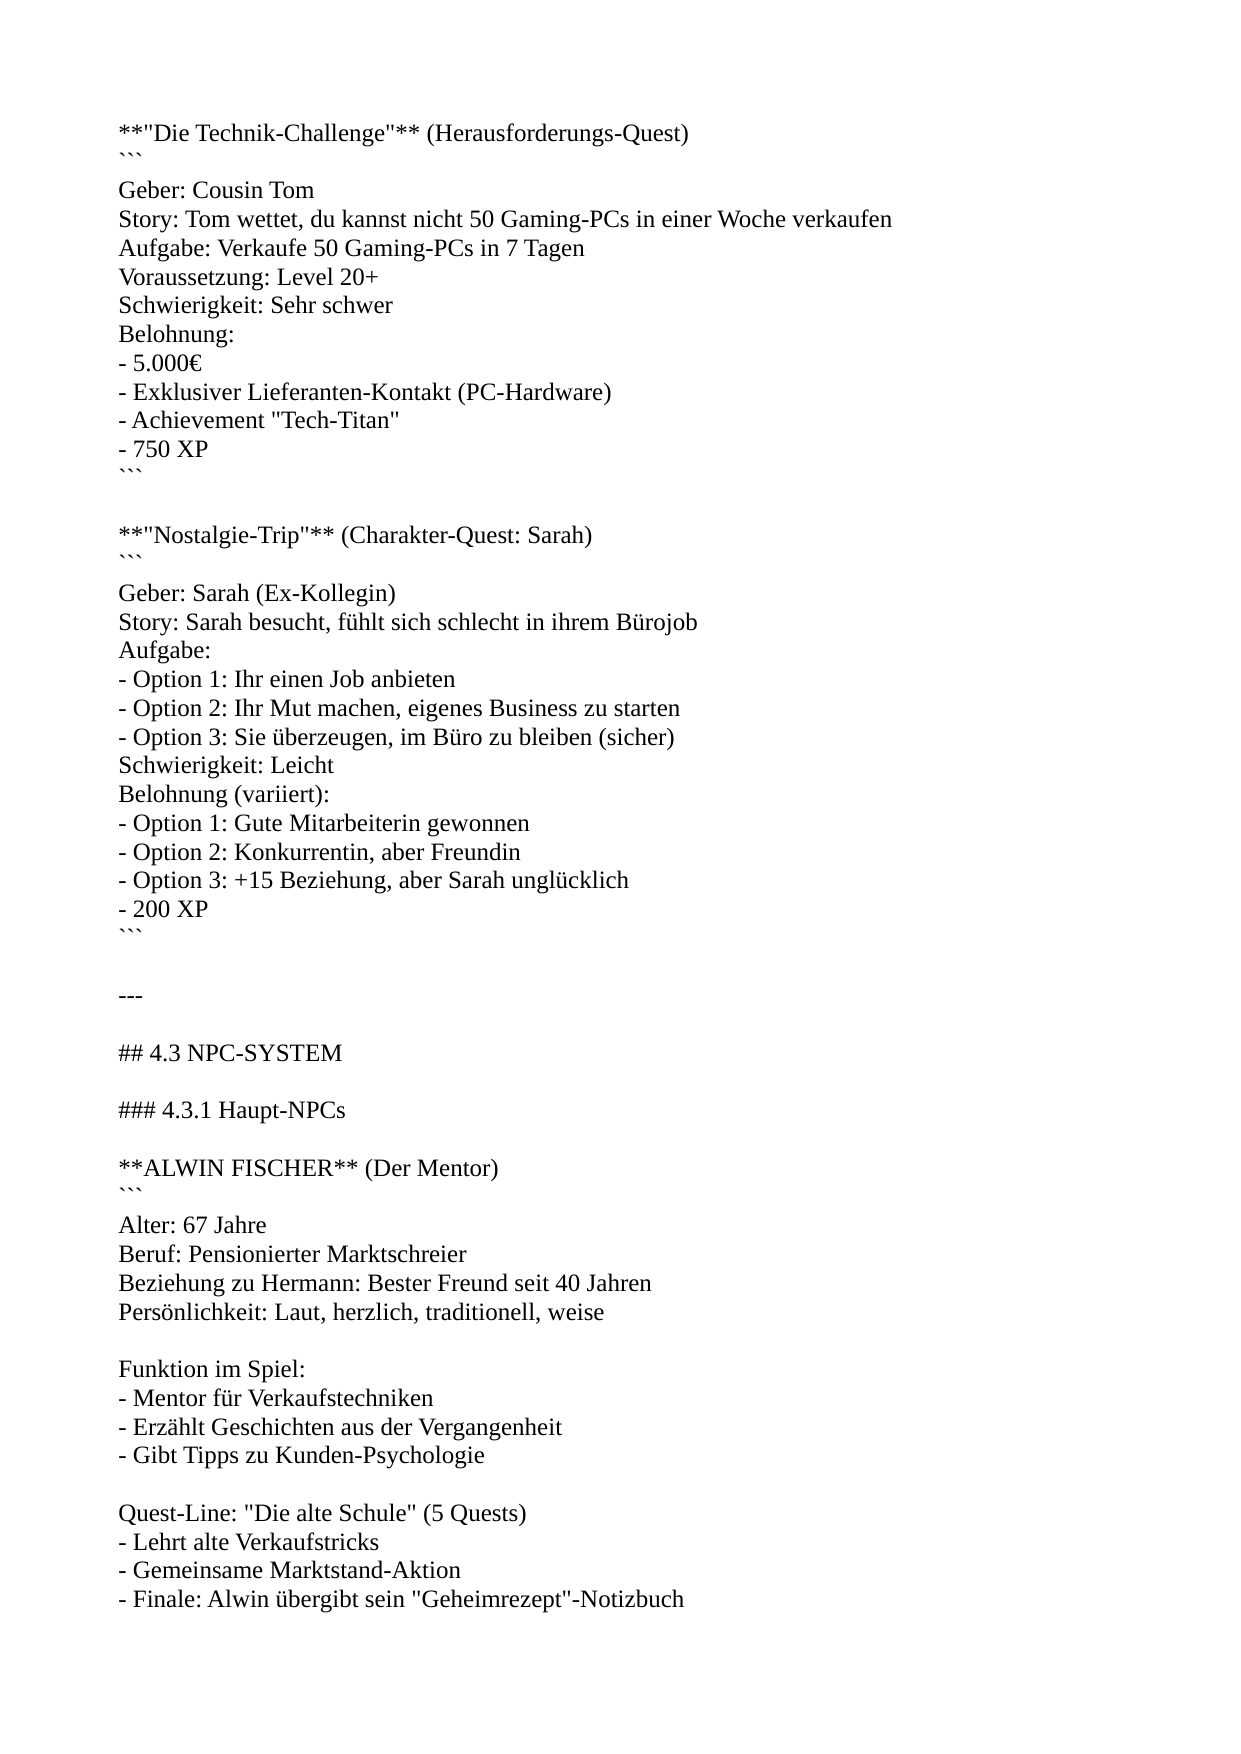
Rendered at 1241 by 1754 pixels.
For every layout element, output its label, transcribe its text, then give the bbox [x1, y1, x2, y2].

text **"Die Technik-Challenge"** (Herausforderungs-Quest) ``` Geber: Cousin Tom Story: Tom wettet, du kannst nicht 50 Gaming-PCs in einer Woche verkaufen Aufgabe: Verkaufe 50 Gaming-PCs in 7 Tagen Voraussetzung: Level 20+ Schwierigkeit: Sehr schwer Belohnung: - 5.000€ - Exklusiver Lieferanten-Kontakt (PC-Hardware) - Achievement "Tech-Titan" - 750 XP ``` **"Nostalgie-Trip"** (Charakter-Quest: Sarah) ``` Geber: Sarah (Ex-Kollegin) Story: Sarah besucht, fühlt sich schlecht in ihrem Bürojob Aufgabe: - Option 1: Ihr einen Job anbieten - Option 2: Ihr Mut machen, eigenes Business zu starten - Option 3: Sie überzeugen, im Büro zu bleiben (sicher) Schwierigkeit: Leicht Belohnung (variiert): - Option 1: Gute Mitarbeiterin gewonnen - Option 2: Konkurrentin, aber Freundin - Option 3: +15 Beziehung, aber Sarah unglücklich - 200 XP ``` --- ## 4.3 NPC-SYSTEM ### 4.3.1 Haupt-NPCs **ALWIN FISCHER** (Der Mentor) ``` Alter: 67 Jahre Beruf: Pensionierter Marktschreier Beziehung zu Hermann: Bester Freund seit 40 Jahren Persönlichkeit: Laut, herzlich, traditionell, weise Funktion im Spiel: - Mentor für Verkaufstechniken - Erzählt Geschichten aus der Vergangenheit - Gibt Tipps zu Kunden-Psychologie Quest-Line: "Die alte Schule" (5 Quests) - Lehrt alte Verkaufstricks - Gemeinsame Marktstand-Aktion - Finale: Alwin übergibt sein "Geheimrezept"-Notizbuch [118, 118, 1122, 1613]
